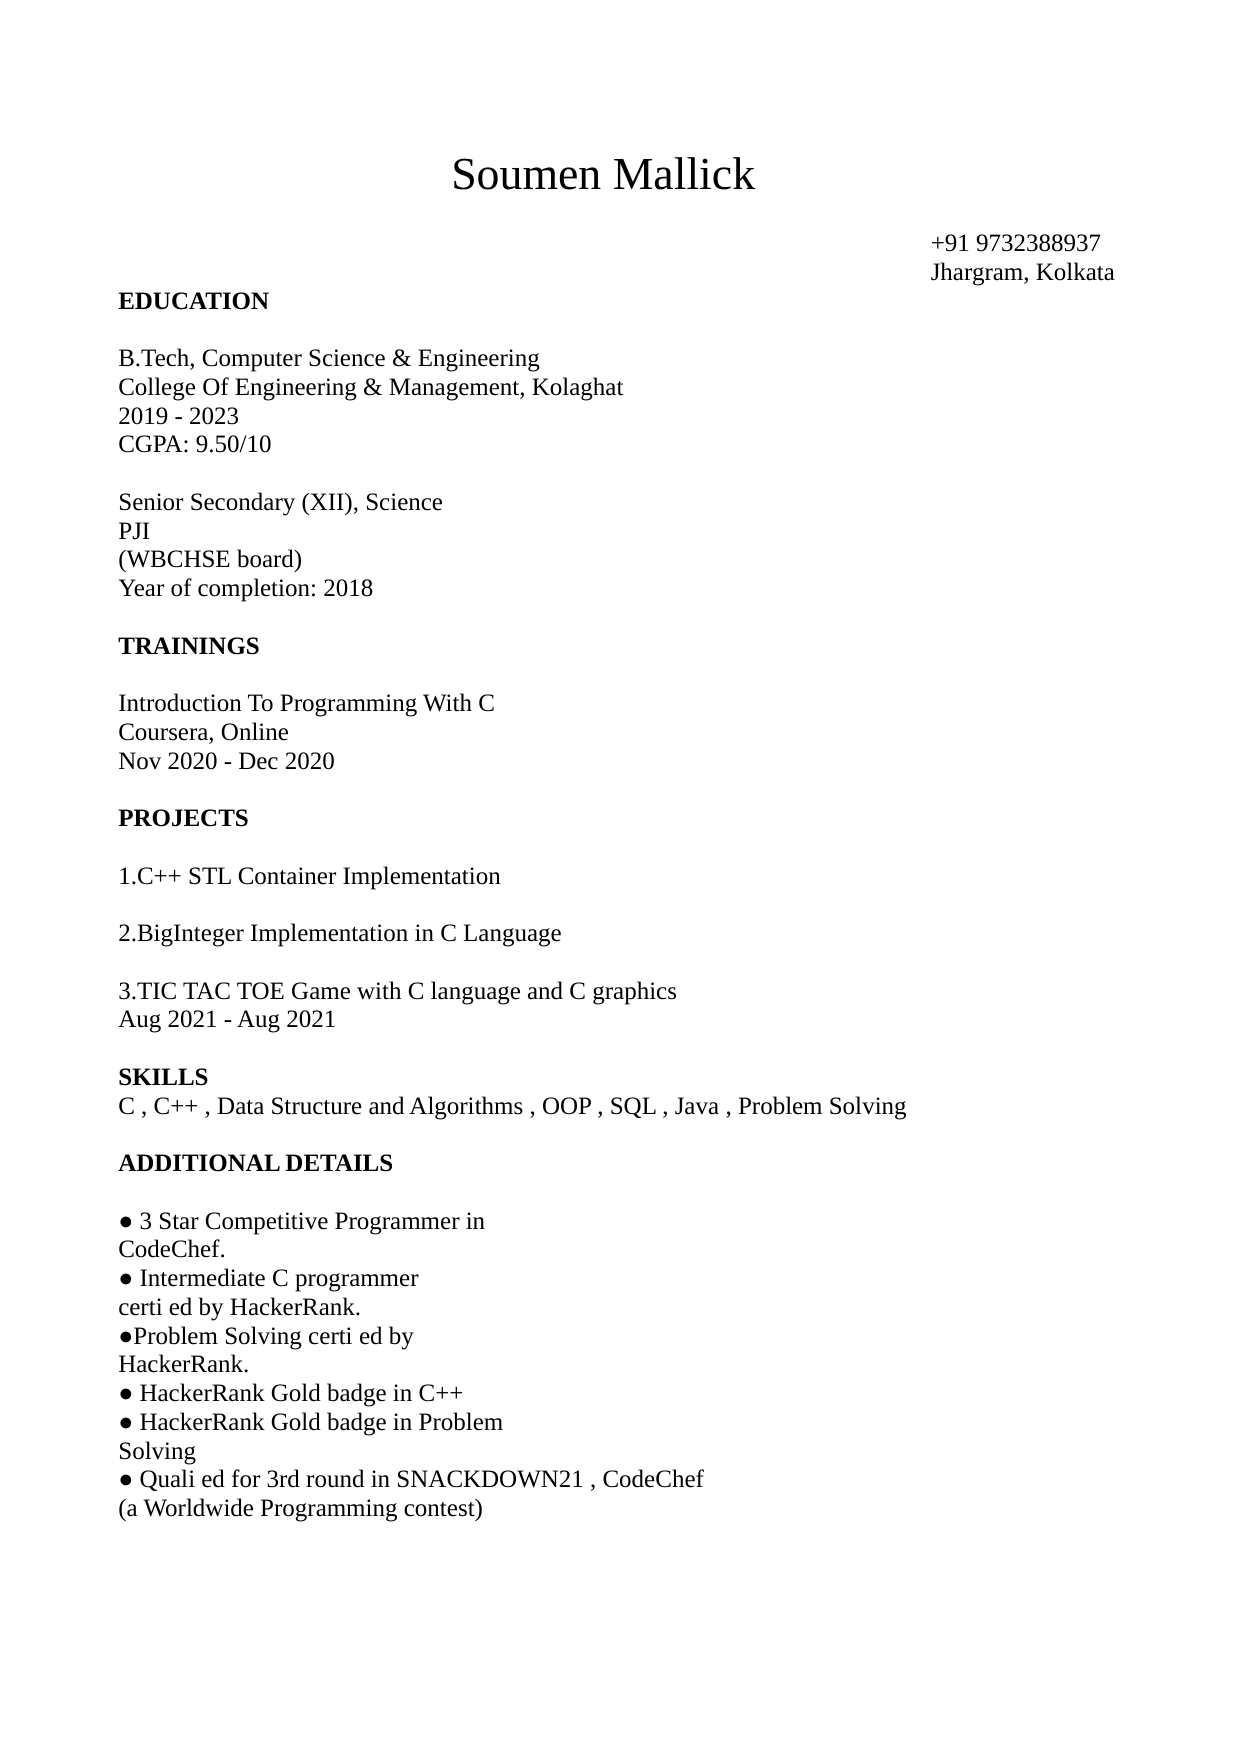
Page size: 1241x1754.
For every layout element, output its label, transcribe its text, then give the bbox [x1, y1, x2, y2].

text 2.BigInteger Implementation in C Language [118, 918, 1122, 947]
text Solving [118, 1436, 1122, 1464]
text PROJECTS [118, 803, 1122, 832]
text certi ed by HackerRank. [118, 1292, 1122, 1321]
text 2019 - 2023 [118, 401, 1122, 429]
text Soumen Mallick [118, 147, 1122, 199]
text Jhargram, Kolkata [118, 257, 1122, 286]
text Nov 2020 - Dec 2020 [118, 746, 1122, 774]
text SKILLS [118, 1062, 1122, 1091]
text (a Worldwide Programming contest) [118, 1493, 1122, 1522]
text College Of Engineering & Management, Kolaghat [118, 372, 1122, 401]
text HackerRank. [118, 1349, 1122, 1378]
text C , C++ , Data Structure and Algorithms , OOP , SQL , Java , Problem Solving [118, 1091, 1122, 1119]
text ADDITIONAL DETAILS [118, 1148, 1122, 1177]
text 3.TIC TAC TOE Game with C language and C graphics [118, 976, 1122, 1004]
text Coursera, Online [118, 717, 1122, 746]
text Introduction To Programming With C [118, 688, 1122, 717]
text ● 3 Star Competitive Programmer in [118, 1206, 1122, 1234]
text ● HackerRank Gold badge in C++ [118, 1378, 1122, 1407]
text (WBCHSE board) [118, 544, 1122, 573]
text Year of completion: 2018 [118, 573, 1122, 602]
text CodeChef. [118, 1234, 1122, 1263]
text CGPA: 9.50/10 [118, 429, 1122, 458]
text ● Quali ed for 3rd round in SNACKDOWN21 , CodeChef [118, 1464, 1122, 1493]
text B.Tech, Computer Science & Engineering [118, 343, 1122, 372]
text +91 9732388937 [118, 228, 1122, 257]
text EDUCATION [118, 286, 1122, 314]
text ● HackerRank Gold badge in Problem [118, 1407, 1122, 1436]
text 1.C++ STL Container Implementation [118, 861, 1122, 889]
text ● Intermediate C programmer [118, 1263, 1122, 1292]
text TRAININGS [118, 631, 1122, 659]
text PJI [118, 516, 1122, 544]
text Aug 2021 - Aug 2021 [118, 1004, 1122, 1033]
text ●Problem Solving certi ed by [118, 1321, 1122, 1349]
text Senior Secondary (XII), Science [118, 487, 1122, 516]
